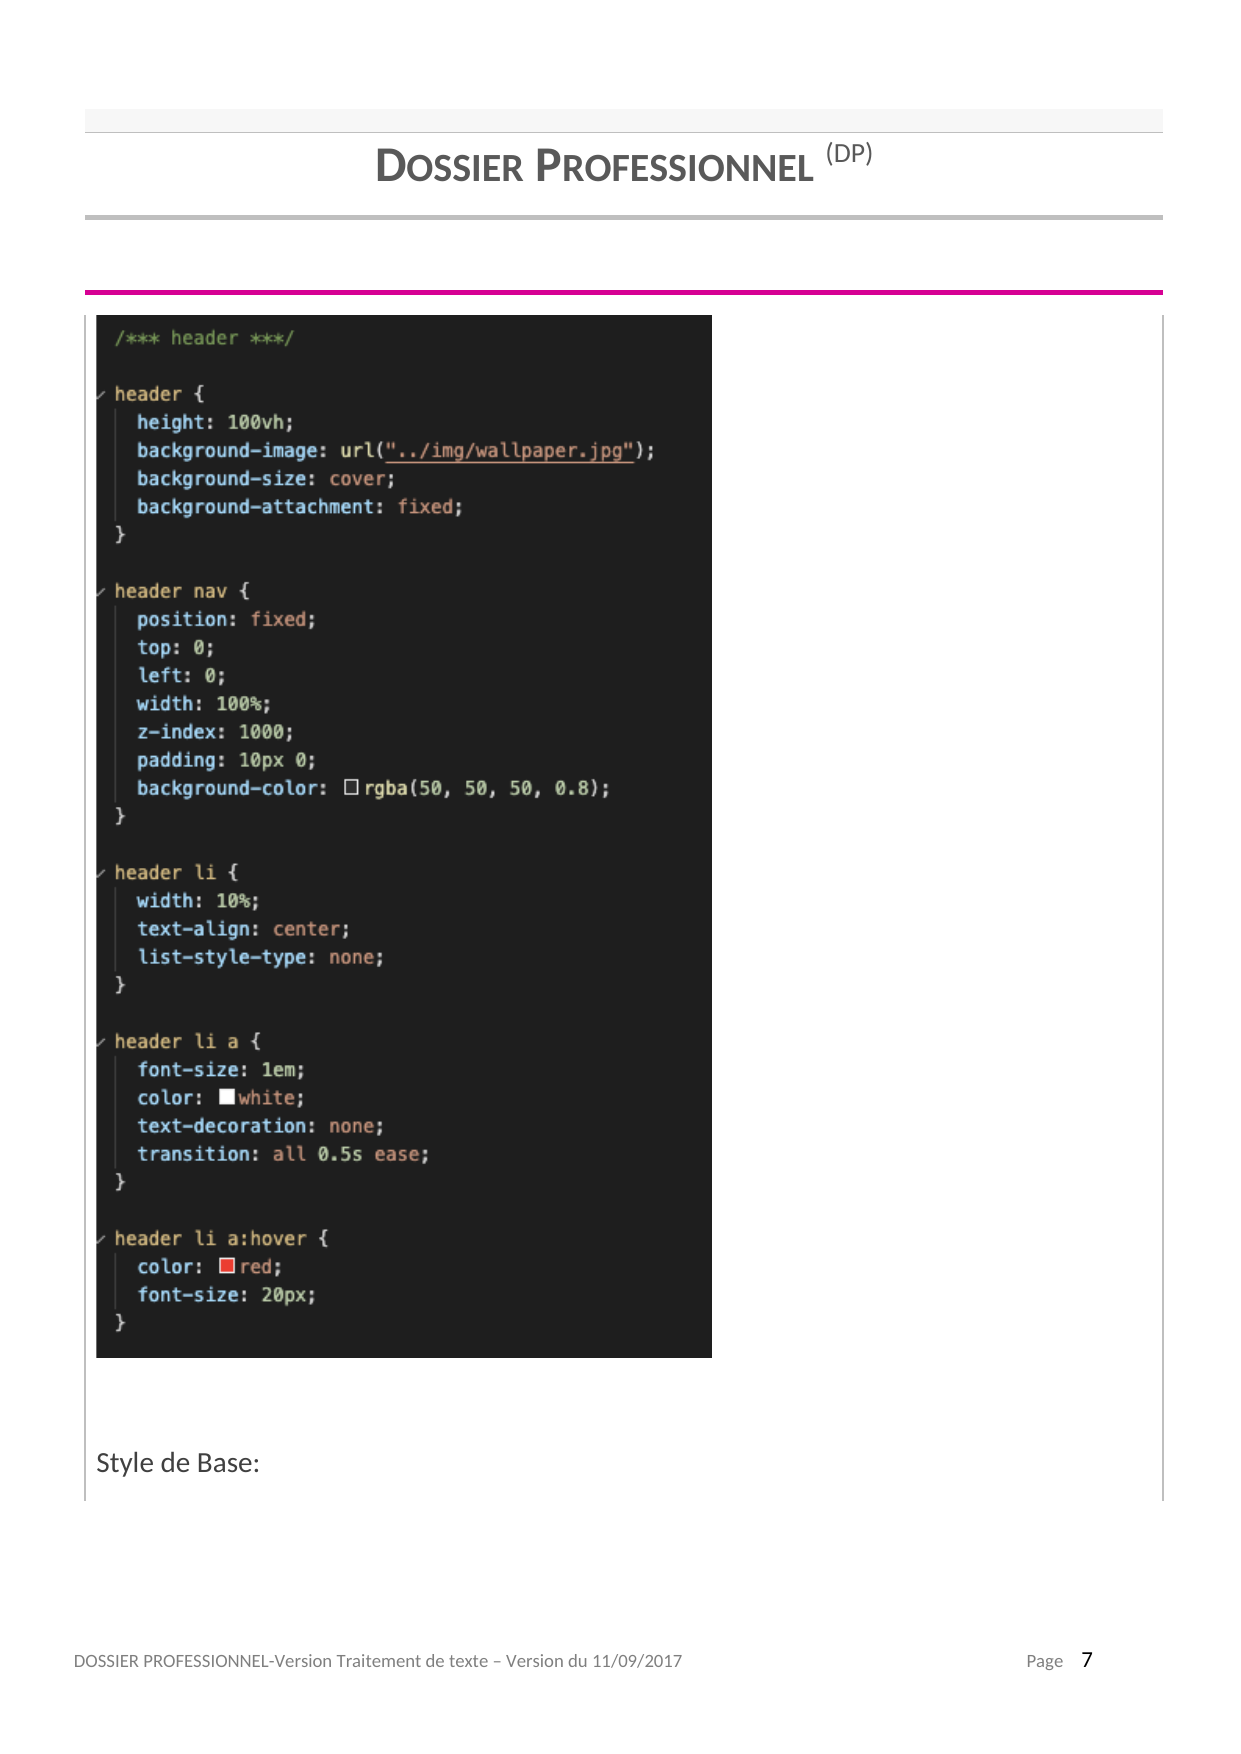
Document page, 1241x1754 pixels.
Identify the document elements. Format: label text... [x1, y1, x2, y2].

picture [96, 315, 712, 1358]
table_cell création page de site création de dossiers et fichiers fichier d’ index.html Doctype: Header: style du Header: Style de Base: Section 1 Live Tour: Style Section 1 Live Tour : Section 2 new Album: Style Section 2 new Album: Adaptabilité d’écran: Section 3 Discography: Style Section3 Discography : Section 4: Style Section 4 gallerie de photos : Footer: Style Footer: Javascript: [86, 315, 1162, 1501]
